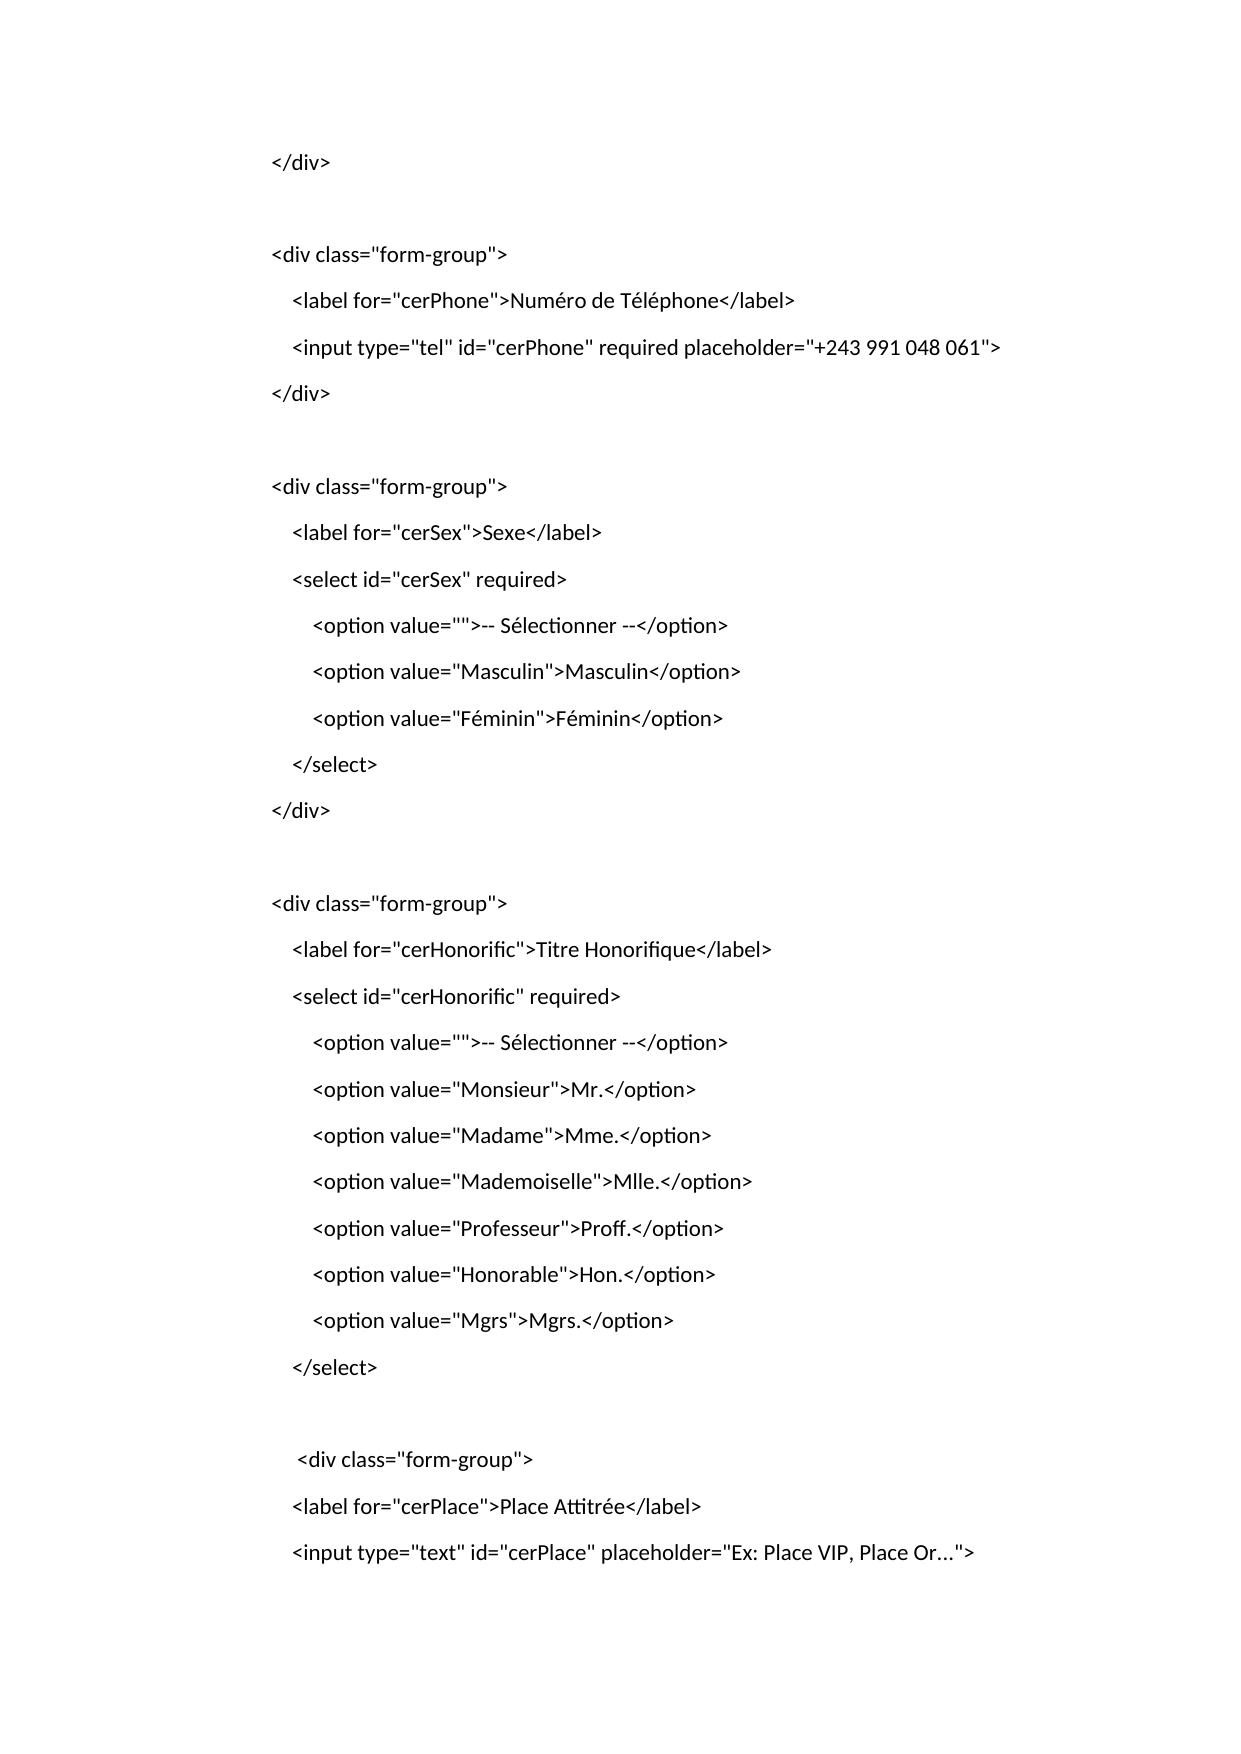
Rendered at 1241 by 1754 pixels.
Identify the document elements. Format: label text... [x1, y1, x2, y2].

text </div> [148, 797, 1093, 824]
text <option value="Masculin">Masculin</option> [148, 657, 1093, 686]
text <div class="form-group"> [148, 1446, 1093, 1473]
text <option value="Madame">Mme.</option> [148, 1121, 1093, 1149]
text <label for="cerPlace">Place Attitrée</label> [148, 1492, 1093, 1520]
text </div> [148, 148, 1093, 176]
text <option value="Mgrs">Mgrs.</option> [148, 1306, 1093, 1334]
text <option value="Féminin">Féminin</option> [148, 704, 1093, 732]
text <select id="cerSex" required> [148, 565, 1093, 593]
text <label for="cerPhone">Numéro de Téléphone</label> [148, 287, 1093, 315]
text <option value="Professeur">Proff.</option> [148, 1214, 1093, 1242]
text </select> [148, 750, 1093, 778]
text <input type="text" id="cerPlace" placeholder="Ex: Place VIP, Place Or..."> [148, 1538, 1093, 1566]
text <select id="cerHonorific" required> [148, 982, 1093, 1010]
text <option value="Monsieur">Mr.</option> [148, 1075, 1093, 1103]
text </select> [148, 1353, 1093, 1381]
text <input type="tel" id="cerPhone" required placeholder="+243 991 048 061"> [148, 333, 1093, 361]
text <label for="cerHonorific">Titre Honorifique</label> [148, 936, 1093, 964]
text <option value="Honorable">Hon.</option> [148, 1260, 1093, 1288]
text <label for="cerSex">Sexe</label> [148, 518, 1093, 546]
text <option value="">-- Sélectionner --</option> [148, 611, 1093, 639]
text </div> [148, 379, 1093, 407]
text <div class="form-group"> [148, 472, 1093, 500]
text <div class="form-group"> [148, 240, 1093, 268]
text <option value="">-- Sélectionner --</option> [148, 1028, 1093, 1056]
text <div class="form-group"> [148, 889, 1093, 917]
text <option value="Mademoiselle">Mlle.</option> [148, 1167, 1093, 1195]
